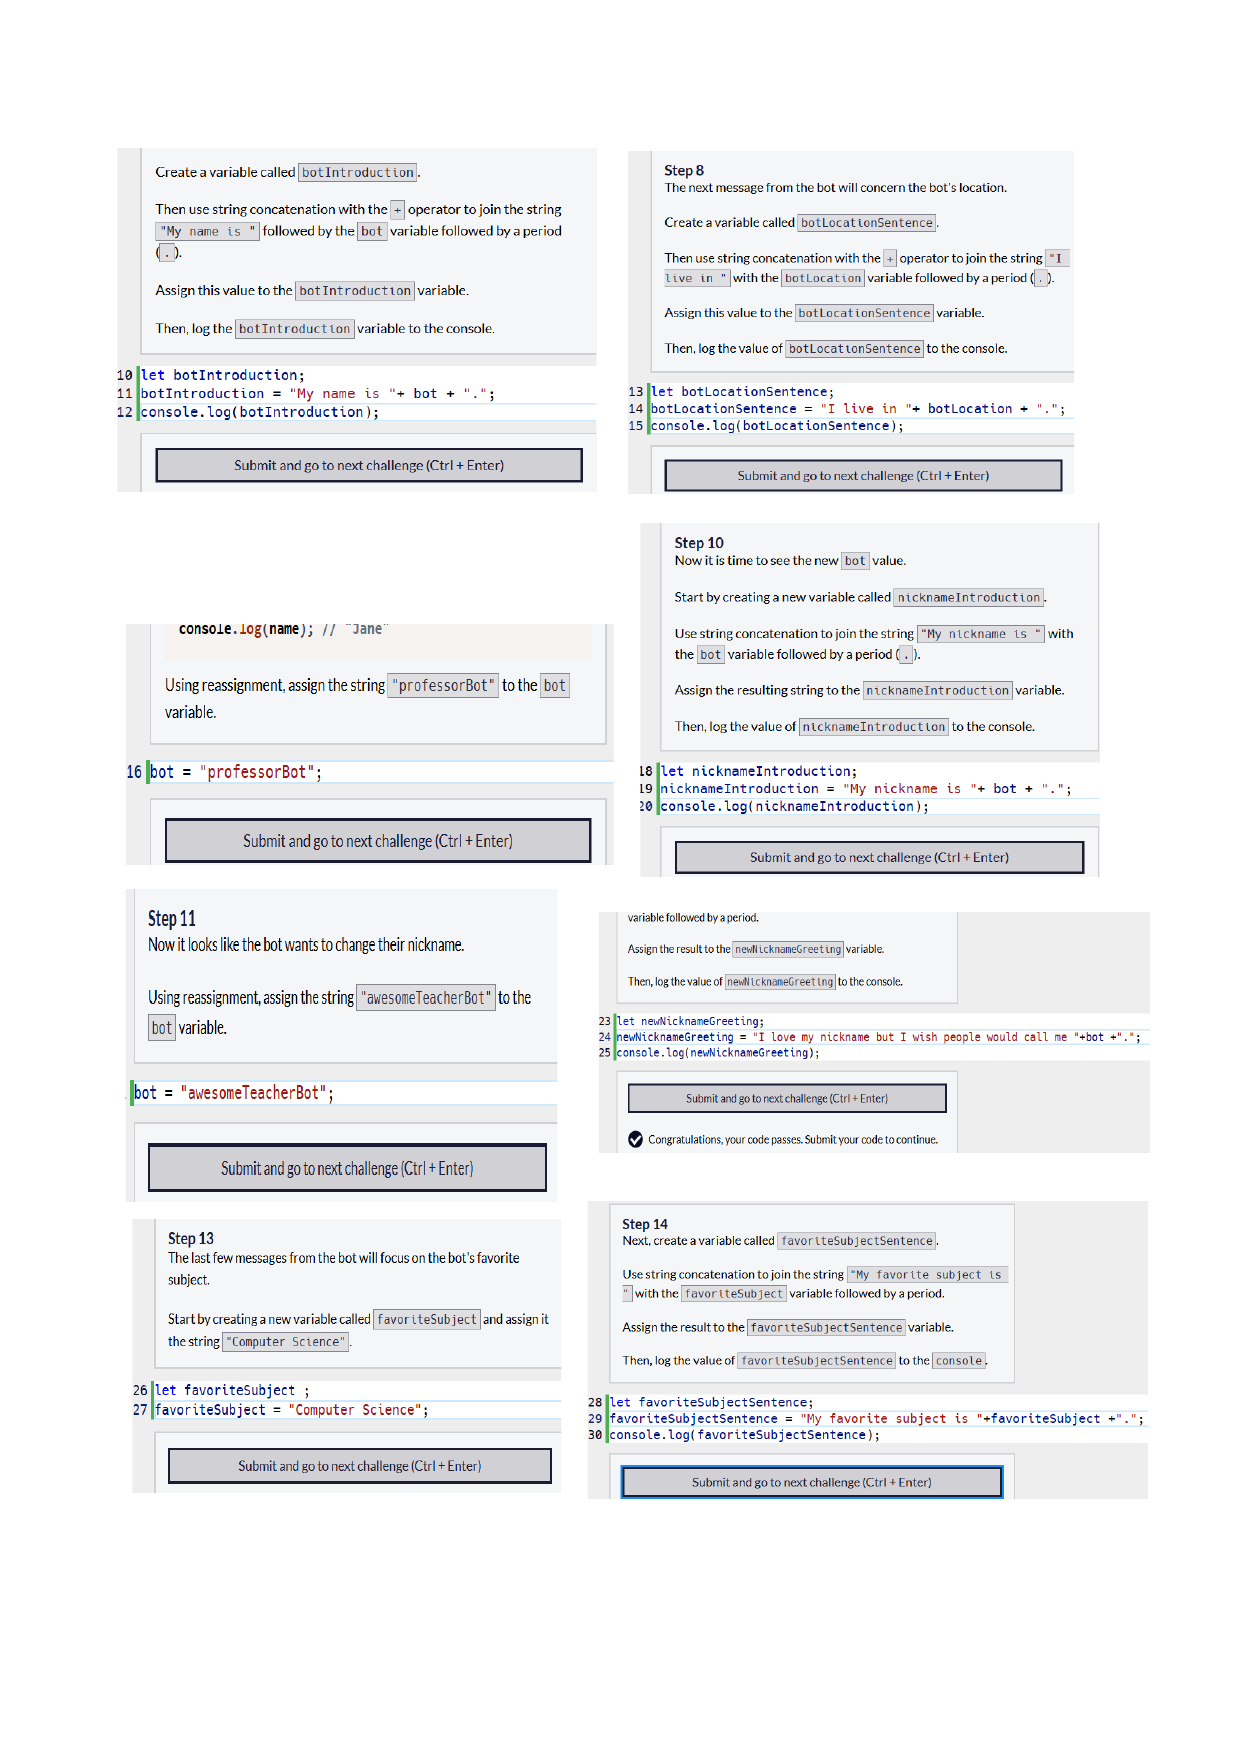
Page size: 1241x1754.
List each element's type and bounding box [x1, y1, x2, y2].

picture [125, 624, 614, 865]
picture [587, 1201, 1149, 1499]
picture [117, 148, 597, 492]
picture [628, 151, 1075, 494]
picture [640, 523, 1100, 877]
picture [132, 1219, 562, 1493]
picture [125, 889, 558, 1202]
picture [598, 912, 1150, 1153]
